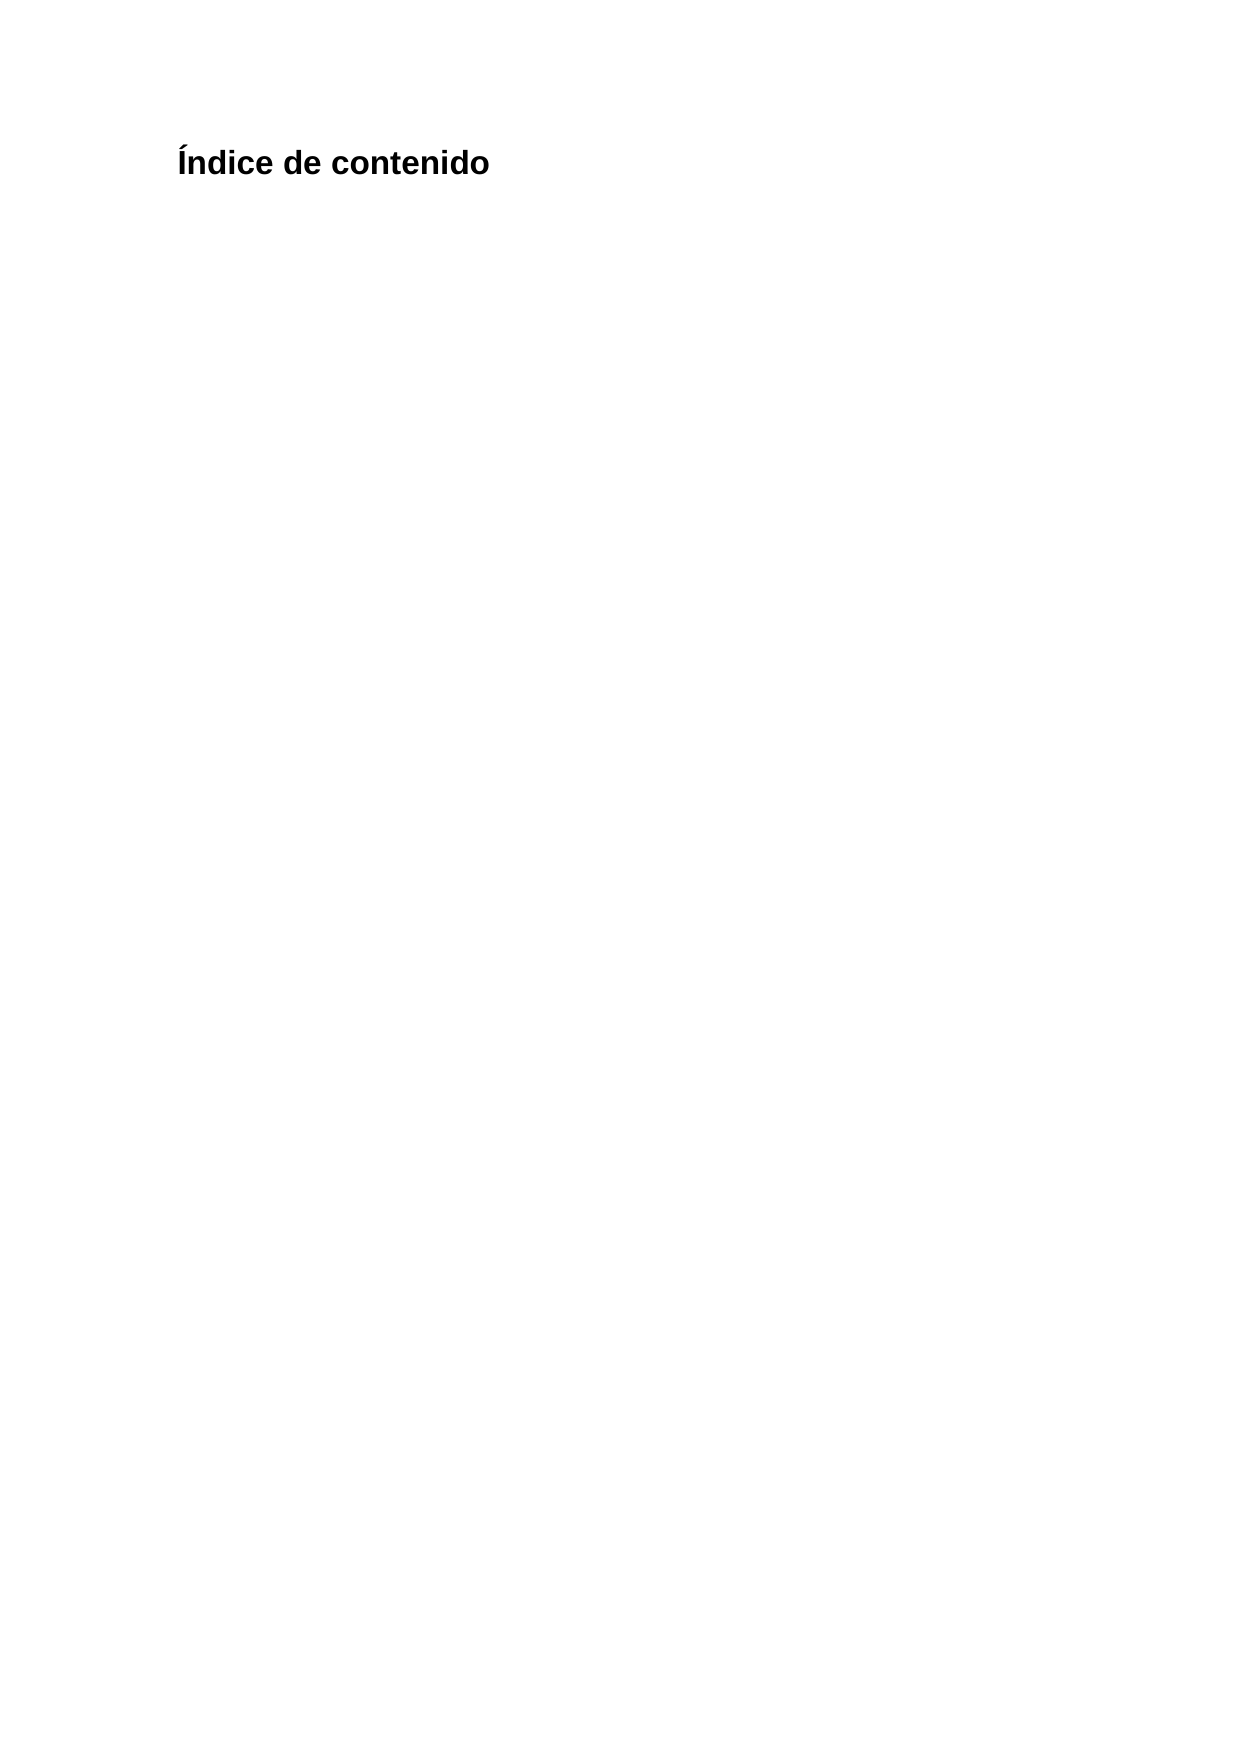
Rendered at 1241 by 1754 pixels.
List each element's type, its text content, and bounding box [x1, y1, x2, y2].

subtitle Índice de contenido [177, 143, 1063, 182]
